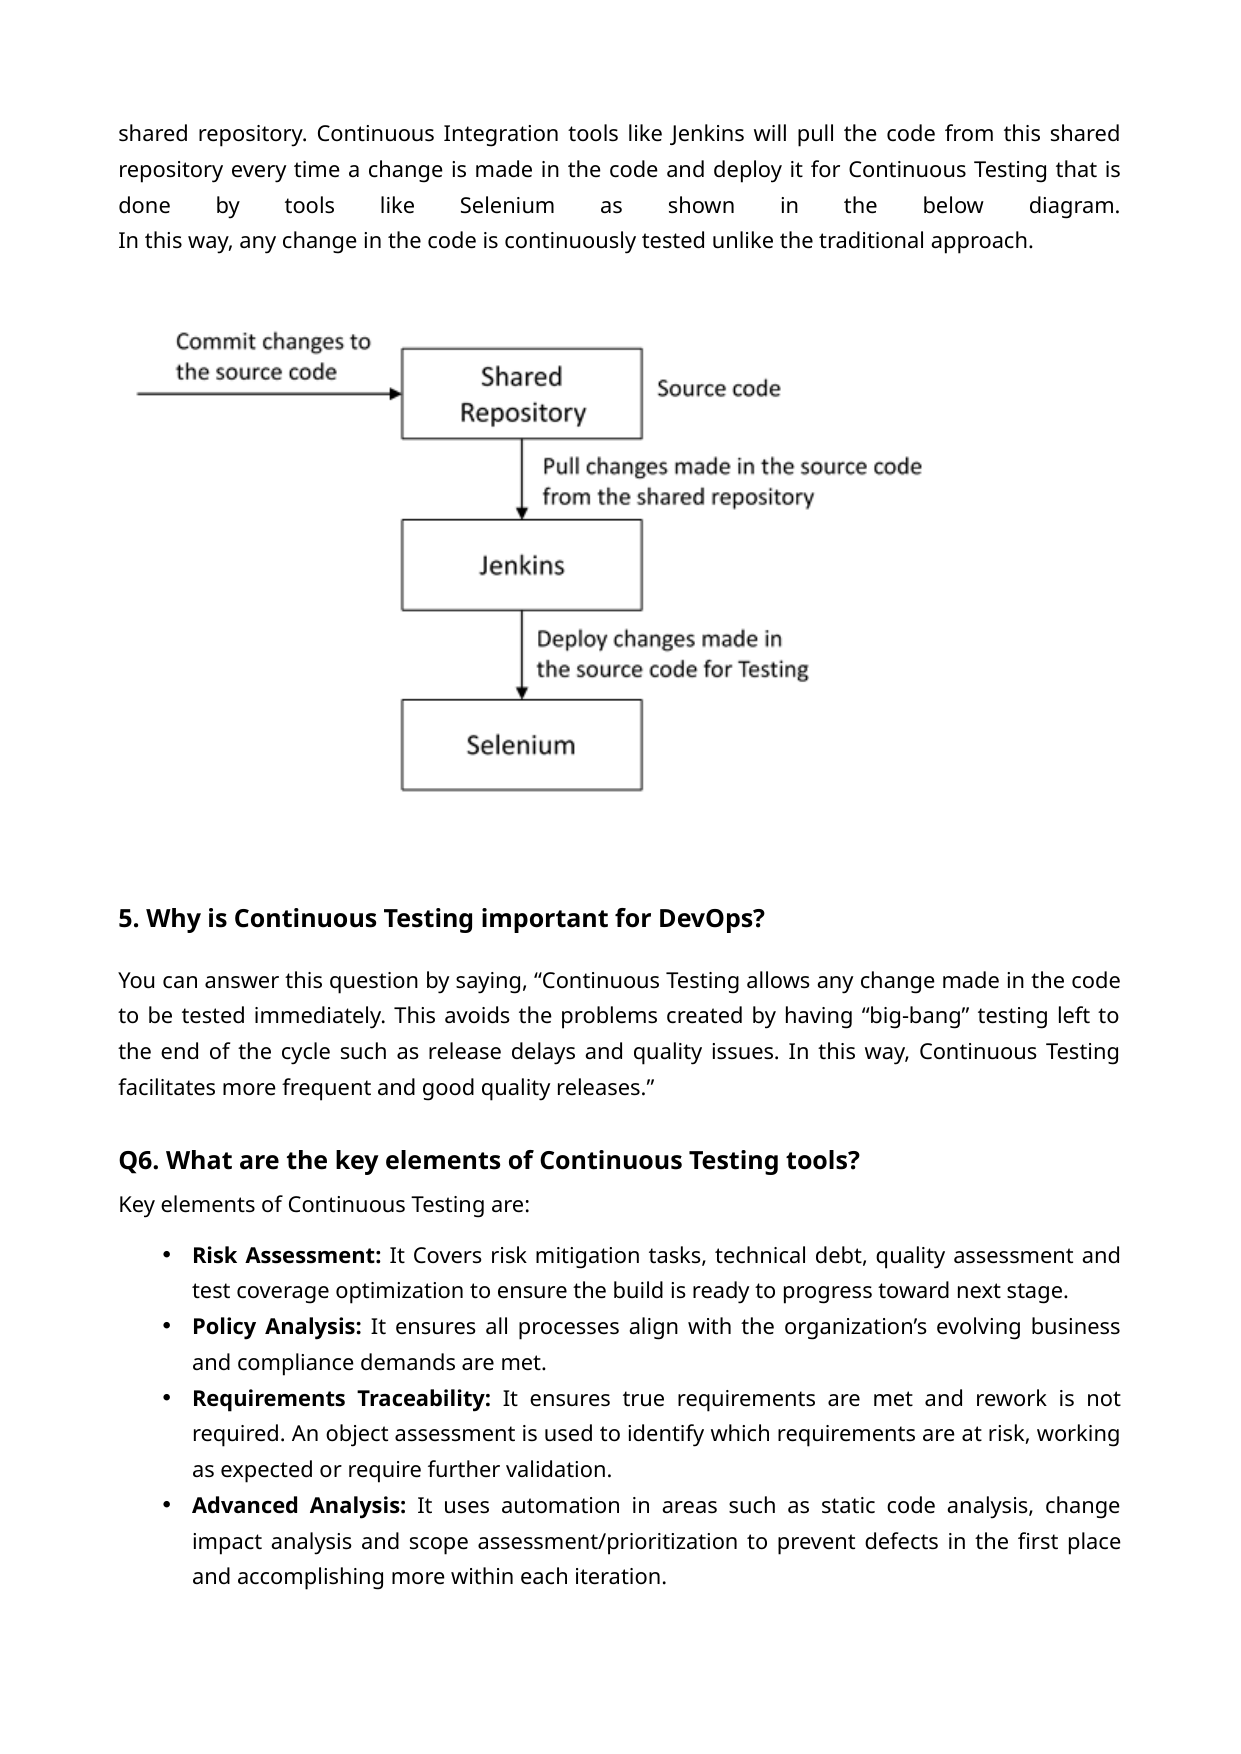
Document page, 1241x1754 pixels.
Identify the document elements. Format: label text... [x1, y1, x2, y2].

list Requirements Traceability: It ensures true requirements are met and rework is not required. An object assessment is used to identify which requirements are at risk, working as expected or require further validation. [162, 1383, 1122, 1484]
list Policy Analysis: It ensures all processes align with the organization’s evolving business and compliance demands are met. [162, 1311, 1122, 1377]
list Risk Assessment: It Covers risk mitigation tasks, technical debt, quality assessment and test coverage optimization to ensure the build is ready to progress toward next stage. [162, 1240, 1122, 1305]
text Key elements of Continuous Testing are: [118, 1189, 1122, 1219]
text shared repository. Continuous Integration tools like Jenkins will pull the code from this shared repository every time a change is made in the code and deploy it for Continuous Testing that is done by tools like Selenium as shown in the below diagram. In this way, any change in the code is continuously tested unlike the traditional approach. [118, 118, 1122, 255]
list Advanced Analysis: It uses automation in areas such as static code analysis, change impact analysis and scope assessment/prioritization to prevent defects in the first place and accomplishing more within each iteration. [162, 1490, 1122, 1591]
picture [118, 275, 942, 823]
subtitle Q6. What are the key elements of Continuous Testing tools? [118, 1143, 1122, 1177]
text You can answer this question by saying, “Continuous Testing allows any change made in the code to be tested immediately. This avoids the problems created by having “big-bang” testing left to the end of the cycle such as release delays and quality issues. In this way, Continuous Testing facilitates more frequent and good quality releases.” [118, 964, 1122, 1102]
subtitle 5. Why is Continuous Testing important for DevOps? [118, 901, 1122, 935]
